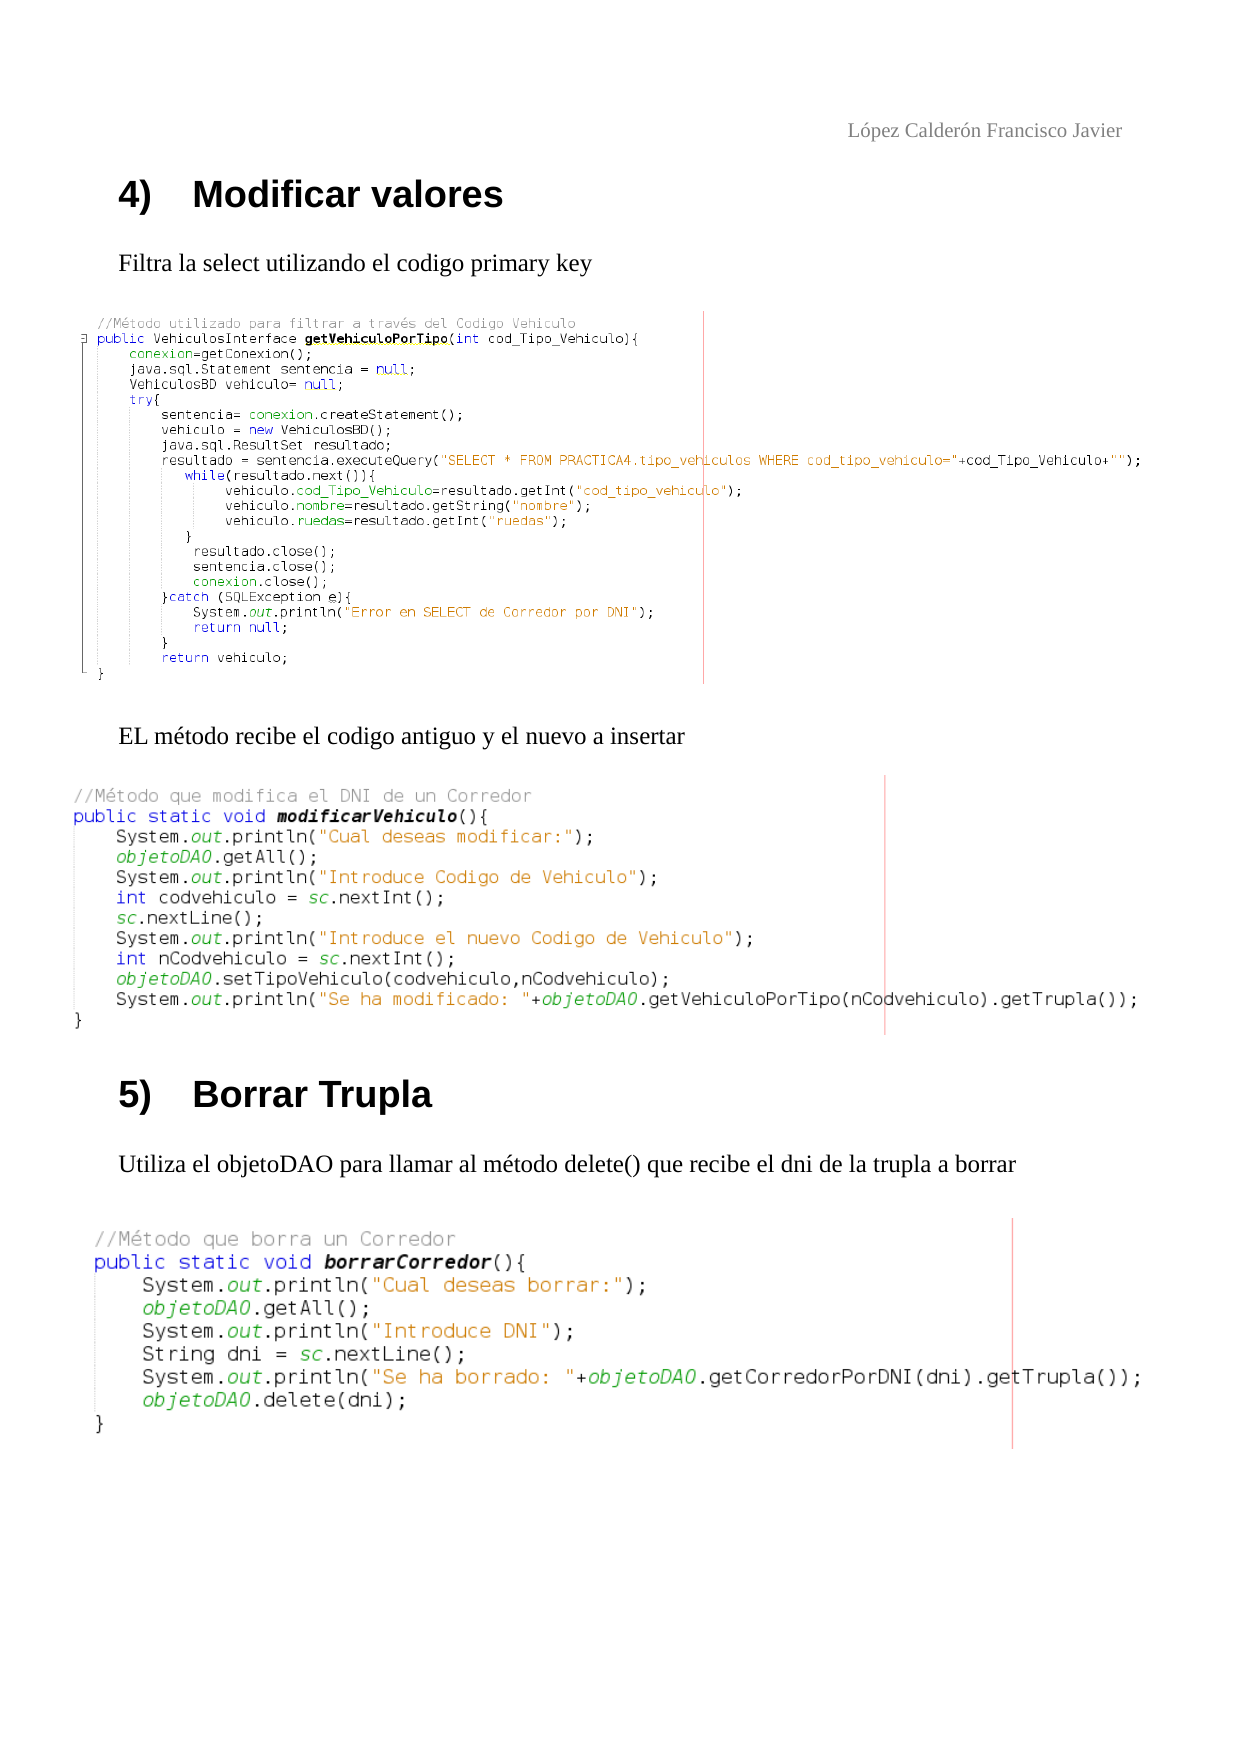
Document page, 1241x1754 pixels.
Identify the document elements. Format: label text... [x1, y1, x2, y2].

picture [81, 311, 1143, 684]
text Filtra la select utilizando el codigo primary key [118, 248, 1122, 277]
subtitle Modificar valores [118, 172, 1122, 215]
picture [50, 775, 1150, 1035]
text Utiliza el objetoDAO para llamar al método delete() que recibe el dni de la trupla a borrar [118, 1149, 1122, 1178]
text EL método recibe el codigo antiguo y el nuevo a insertar [118, 721, 1122, 750]
subtitle Borrar Trupla [118, 1072, 1122, 1116]
picture [81, 1218, 1152, 1449]
